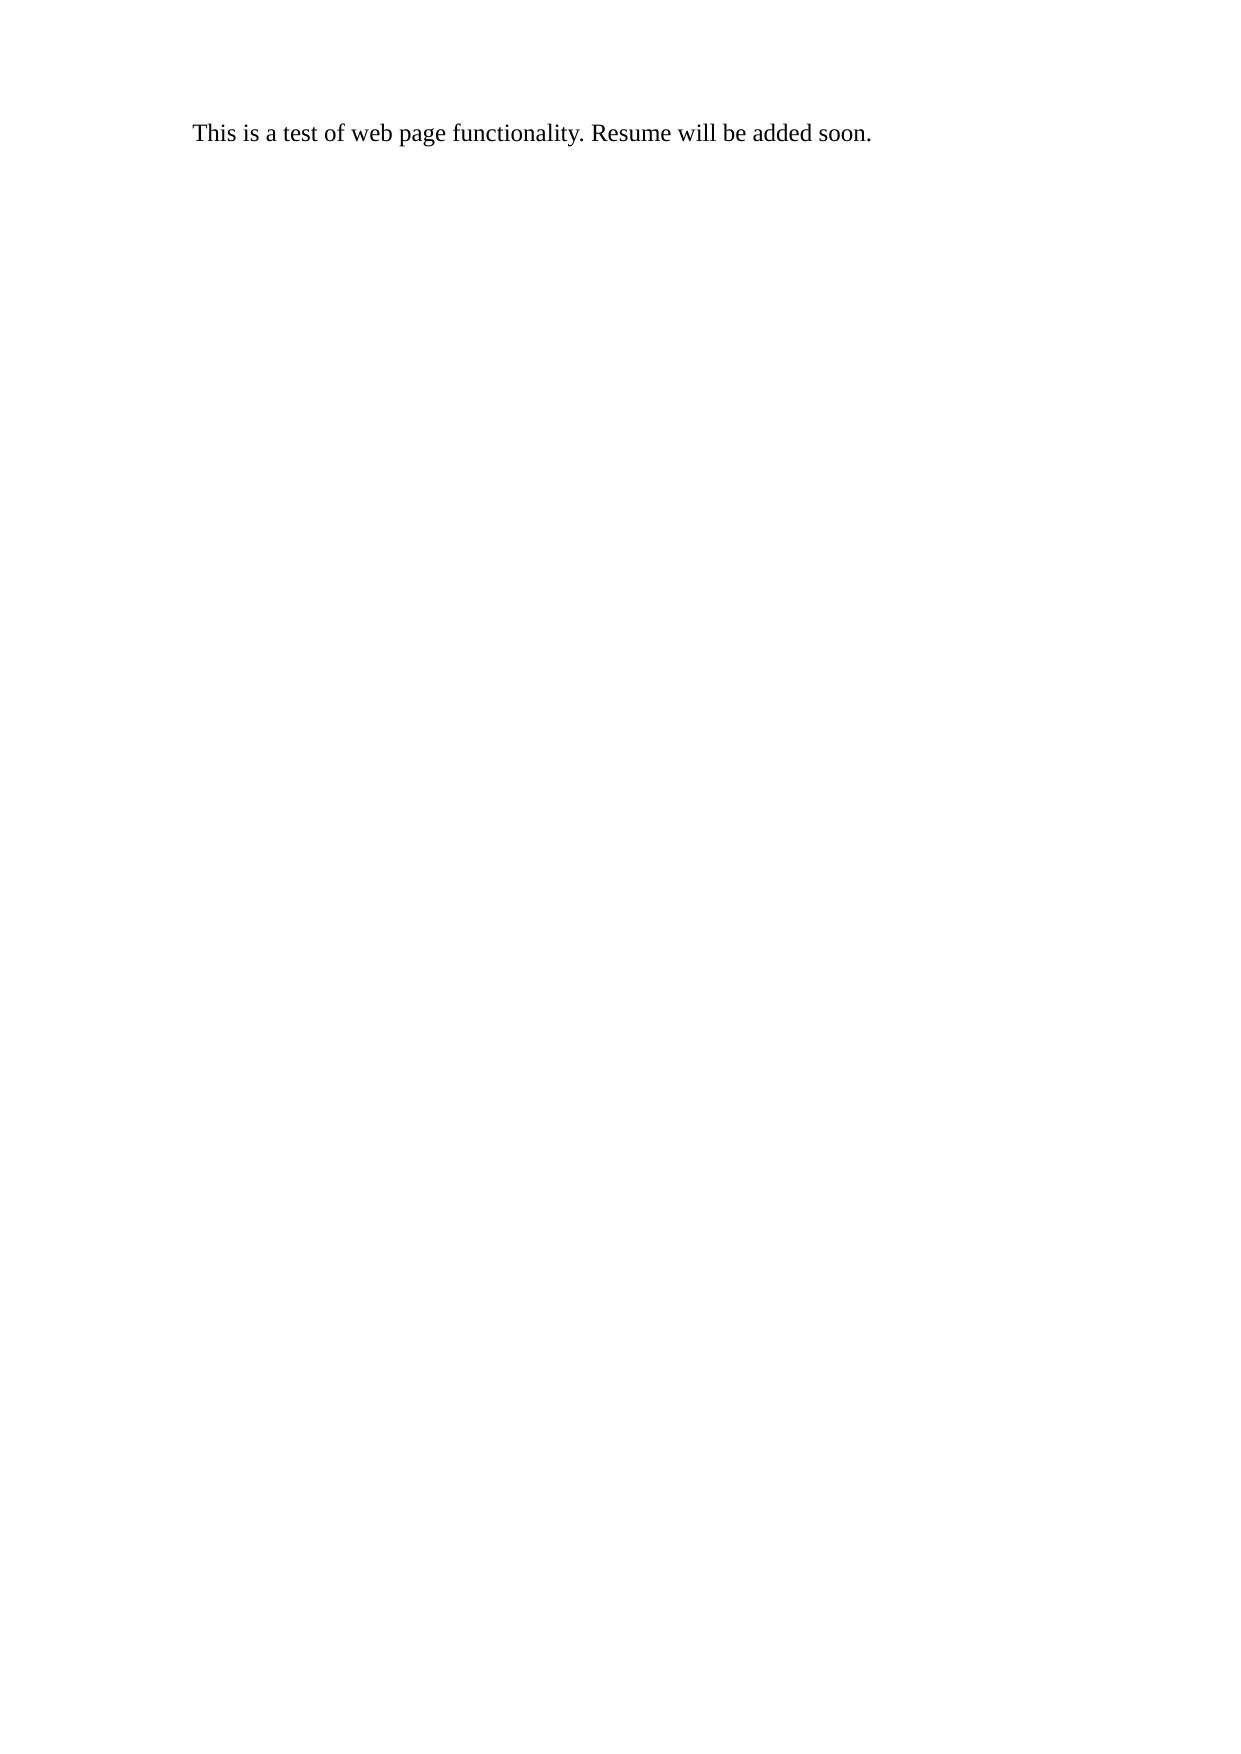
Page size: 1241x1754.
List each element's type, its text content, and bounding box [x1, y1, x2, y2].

text This is a test of web page functionality. Resume will be added soon. [118, 118, 1122, 147]
